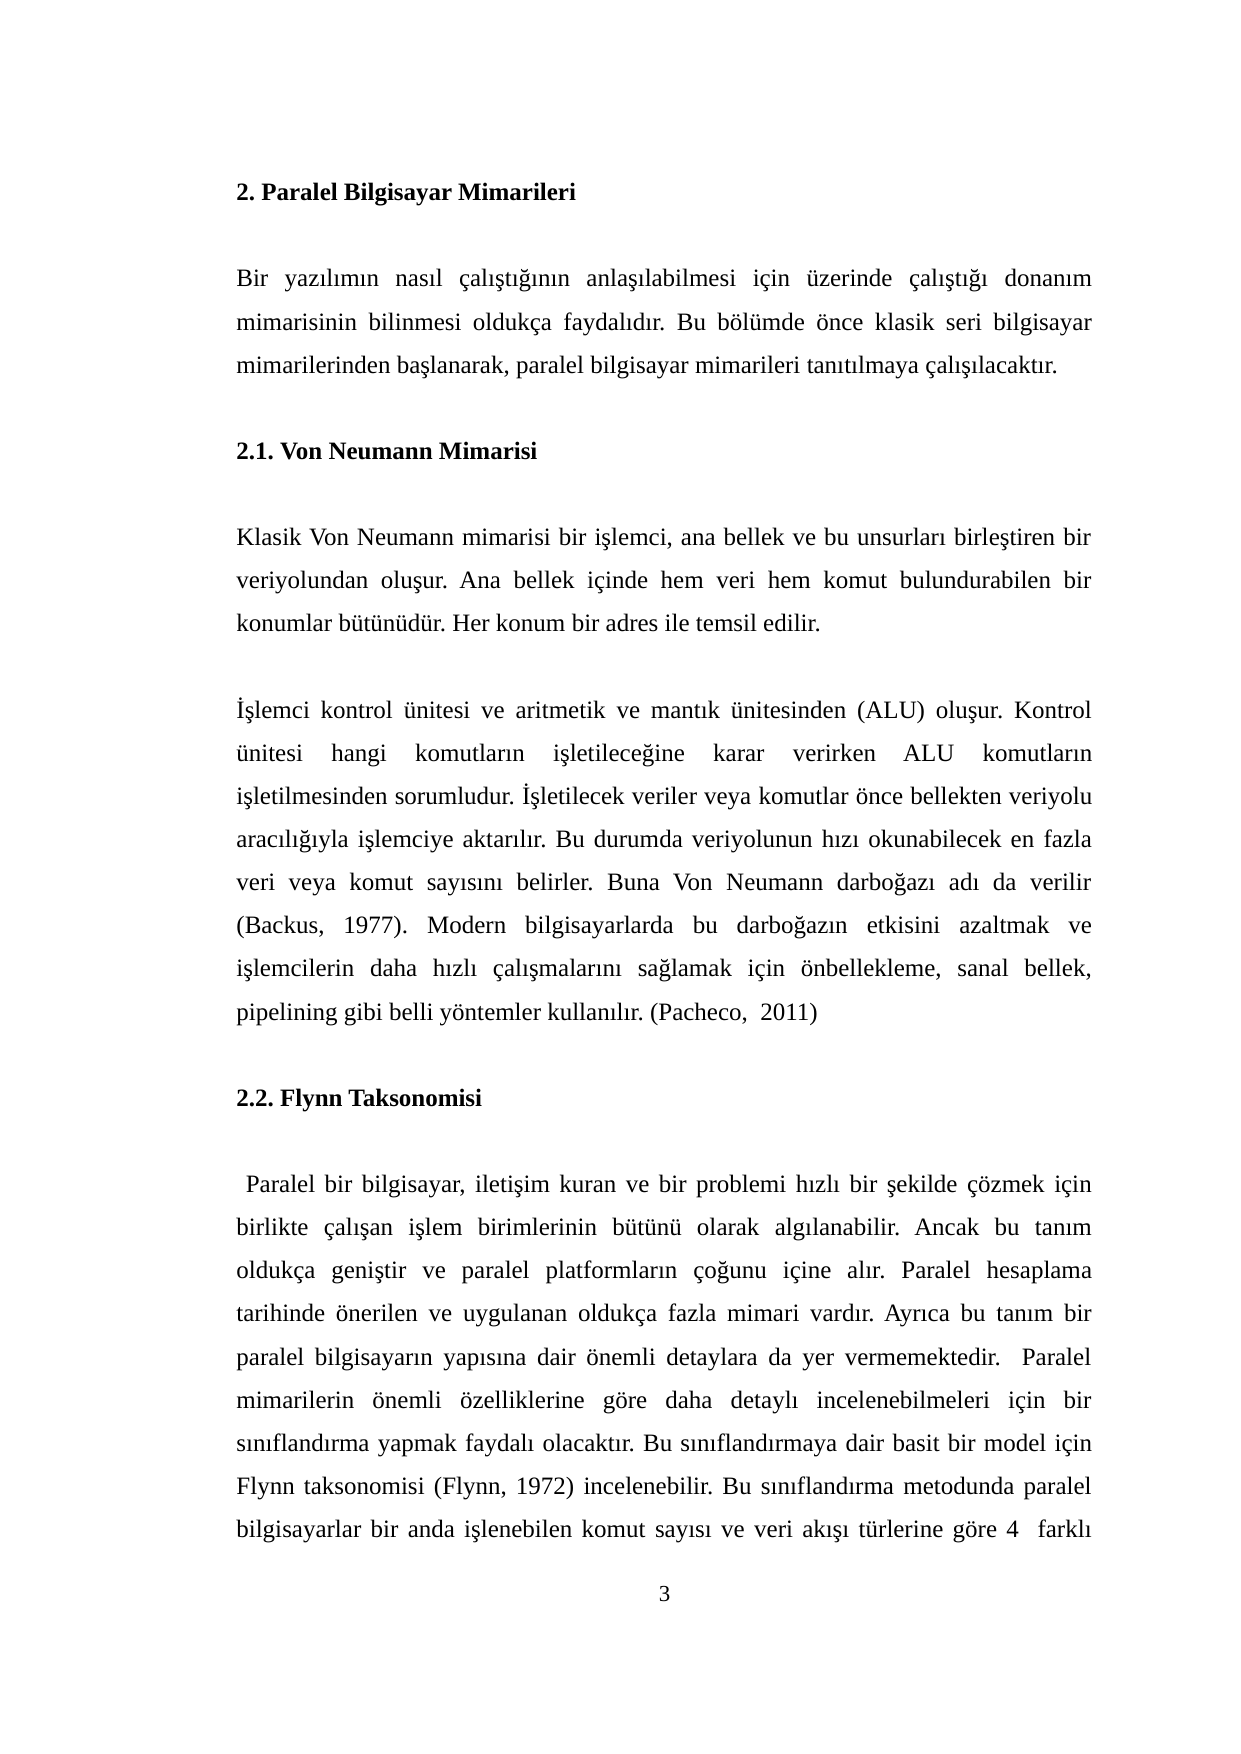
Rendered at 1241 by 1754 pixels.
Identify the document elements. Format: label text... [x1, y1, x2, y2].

text İşlemci kontrol ünitesi ve aritmetik ve mantık ünitesinden (ALU) oluşur. Kontrol ünitesi hangi komutların işletileceğine karar verirken ALU komutların işletilmesinden sorumludur. İşletilecek veriler veya komutlar önce bellekten veriyolu aracılığıyla işlemciye aktarılır. Bu durumda veriyolunun hızı okunabilecek en fazla veri veya komut sayısını belirler. Buna Von Neumann darboğazı adı da verilir (Backus, 1977). Modern bilgisayarlarda bu darboğazın etkisini azaltmak ve işlemcilerin daha hızlı çalışmalarını sağlamak için önbellekleme, sanal bellek, pipelining gibi belli yöntemler kullanılır. (Pacheco, 2011) [236, 695, 1093, 1025]
text Paralel bir bilgisayar, iletişim kuran ve bir problemi hızlı bir şekilde çözmek için birlikte çalışan işlem birimlerinin bütünü olarak algılanabilir. Ancak bu tanım oldukça geniştir ve paralel platformların çoğunu içine alır. Paralel hesaplama tarihinde önerilen ve uygulanan oldukça fazla mimari vardır. Ayrıca bu tanım bir paralel bilgisayarın yapısına dair önemli detaylara da yer vermemektedir. Paralel mimarilerin önemli özelliklerine göre daha detaylı incelenebilmeleri için bir sınıflandırma yapmak faydalı olacaktır. Bu sınıflandırmaya dair basit bir model için Flynn taksonomisi (Flynn, 1972) incelenebilir. Bu sınıflandırma metodunda paralel bilgisayarlar bir anda işlenebilen komut sayısı ve veri akışı türlerine göre 4 farklı [236, 1169, 1093, 1543]
subtitle Flynn Taksonomisi [236, 1083, 1093, 1112]
subtitle Paralel Bilgisayar Mimarileri [236, 177, 1093, 206]
text Klasik Von Neumann mimarisi bir işlemci, ana bellek ve bu unsurları birleştiren bir veriyolundan oluşur. Ana bellek içinde hem veri hem komut bulundurabilen bir konumlar bütünüdür. Her konum bir adres ile temsil edilir. [236, 522, 1093, 637]
text Bir yazılımın nasıl çalıştığının anlaşılabilmesi için üzerinde çalıştığı donanım mimarisinin bilinmesi oldukça faydalıdır. Bu bölümde önce klasik seri bilgisayar mimarilerinden başlanarak, paralel bilgisayar mimarileri tanıtılmaya çalışılacaktır. [236, 263, 1093, 378]
subtitle Von Neumann Mimarisi [236, 436, 1093, 465]
